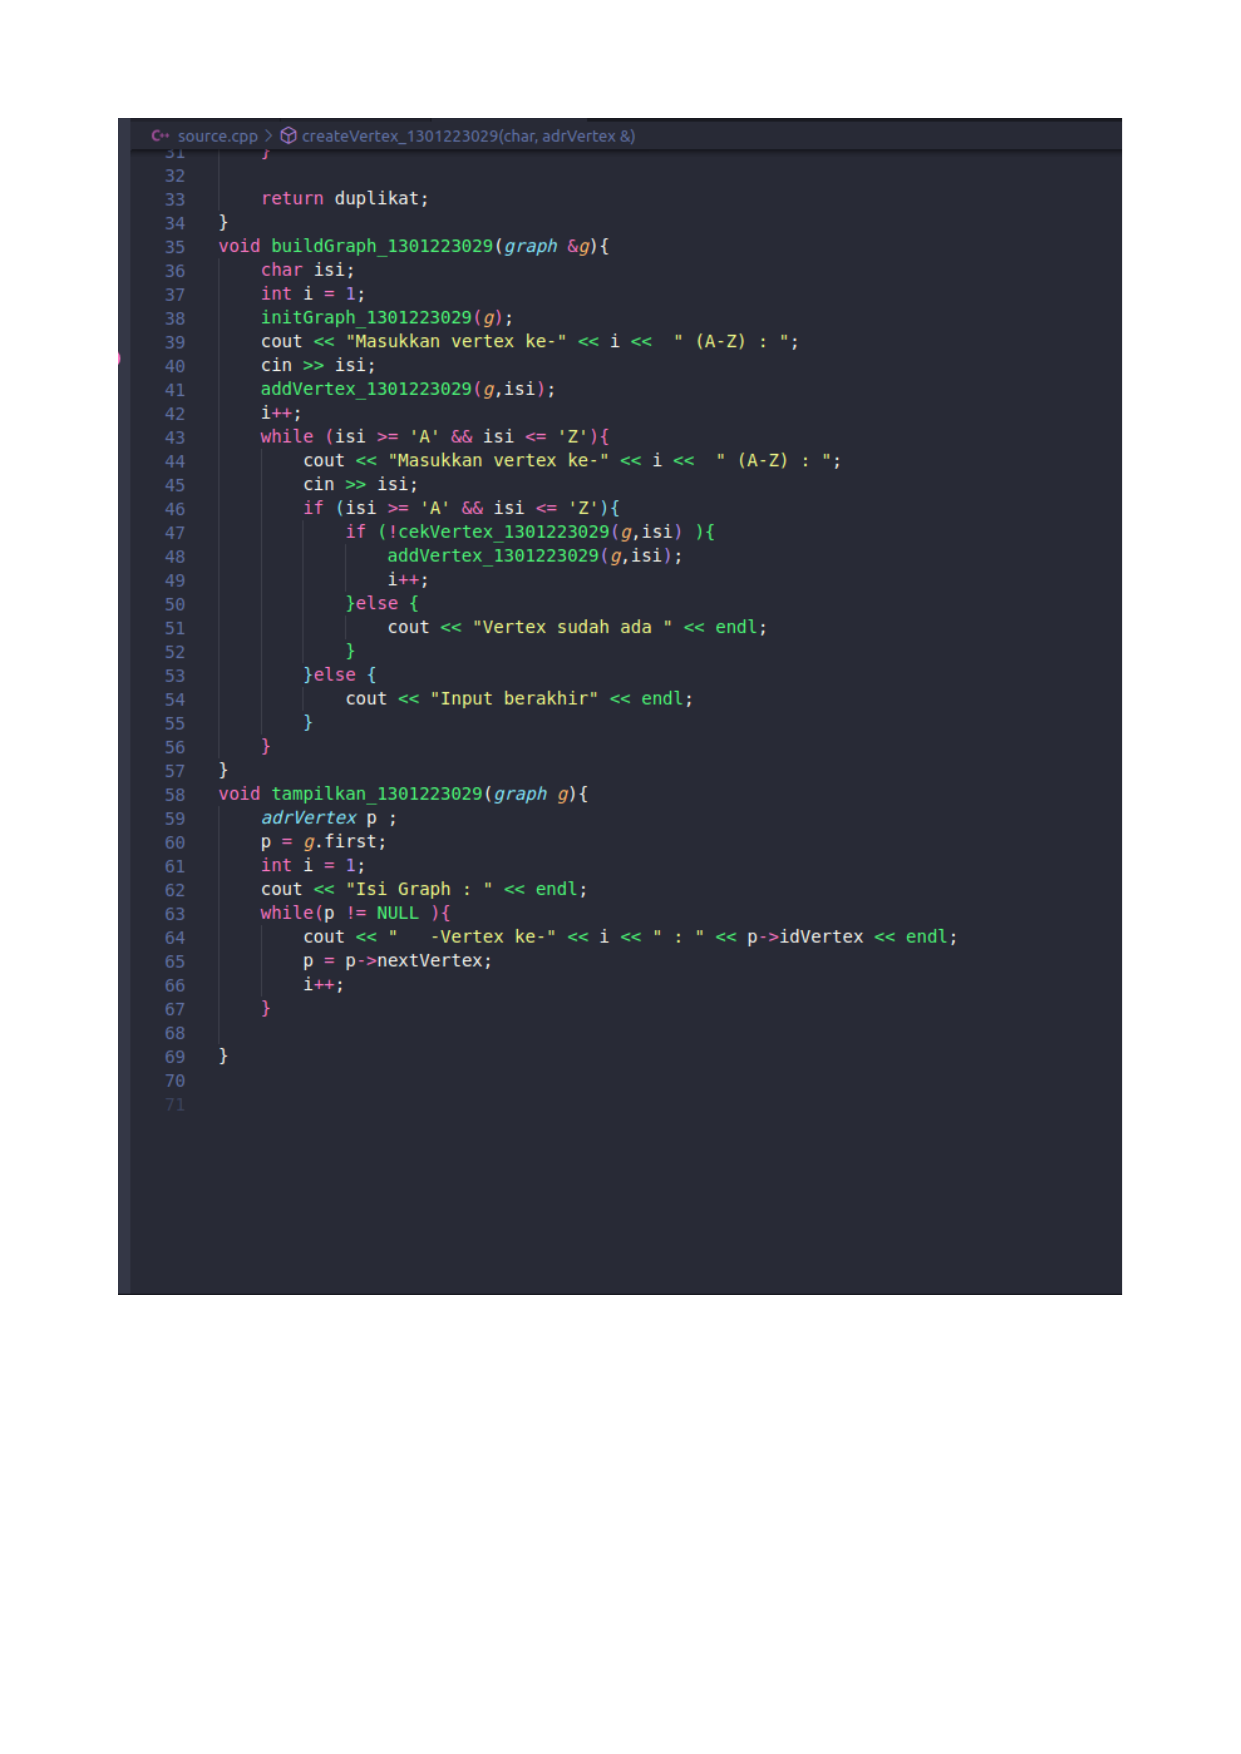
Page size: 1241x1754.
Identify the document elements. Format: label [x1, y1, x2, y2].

picture [118, 118, 1123, 1295]
